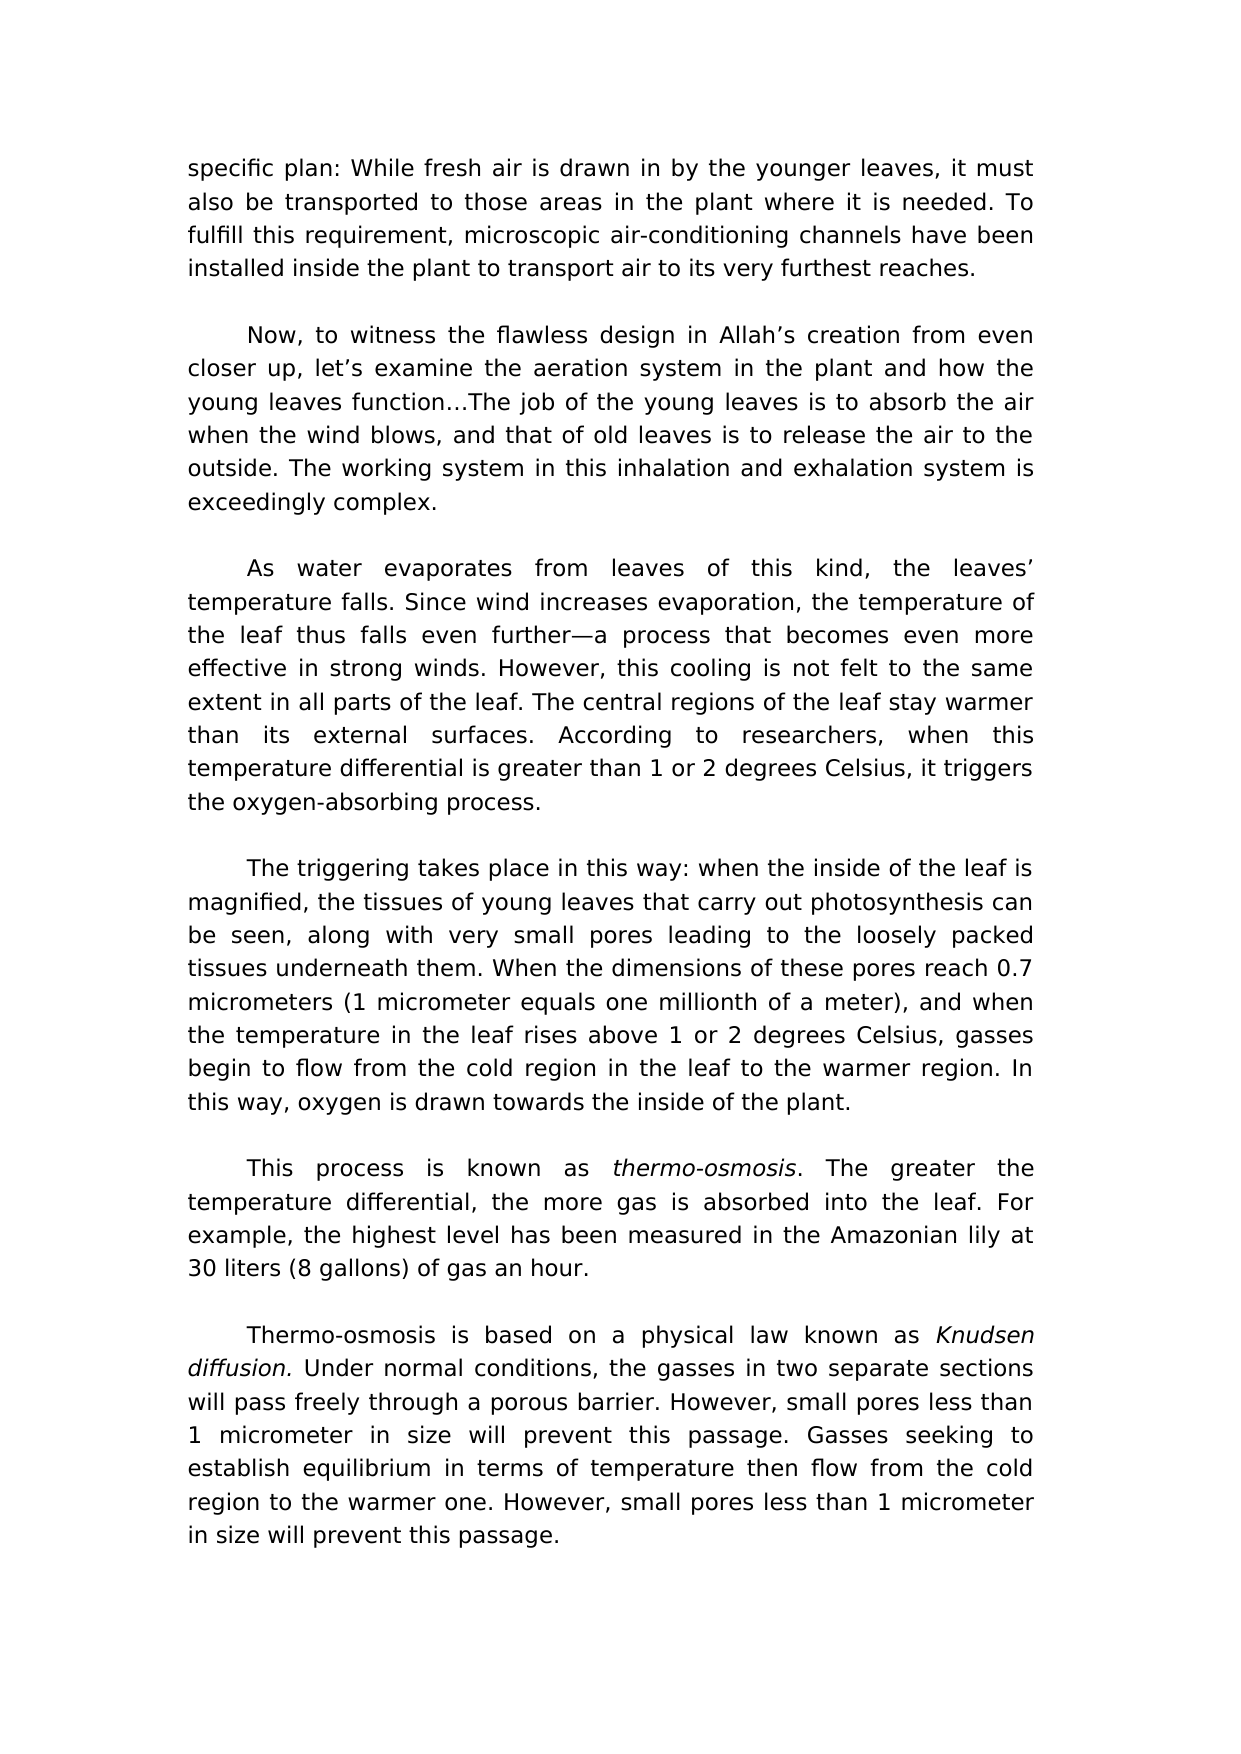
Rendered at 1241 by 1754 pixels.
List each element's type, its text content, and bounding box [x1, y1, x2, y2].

text specific plan: While fresh air is drawn in by the younger leaves, it must also be transported to those areas in the plant where it is needed. To fulfill this requirement, microscopic air-conditioning channels have been installed inside the plant to transport air to its very furthest reaches. [187, 150, 1035, 283]
text This process is known as thermo-osmosis. The greater the temperature differential, the more gas is absorbed into the leaf. For example, the highest level has been measured in the Amazonian lily at 30 liters (8 gallons) of gas an hour. [187, 1150, 1035, 1283]
text Now, to witness the flawless design in Allah’s creation from even closer up, let’s examine the aeration system in the plant and how the young leaves function…The job of the young leaves is to absorb the air when the wind blows, and that of old leaves is to release the air to the outside. The working system in this inhalation and exhalation system is exceedingly complex. [187, 317, 1035, 517]
text As water evaporates from leaves of this kind, the leaves’ temperature falls. Since wind increases evaporation, the temperature of the leaf thus falls even further—a process that becomes even more effective in strong winds. However, this cooling is not felt to the same extent in all parts of the leaf. The central regions of the leaf stay warmer than its external surfaces. According to researchers, when this temperature differential is greater than 1 or 2 degrees Celsius, it triggers the oxygen-absorbing process. [187, 550, 1035, 817]
text The triggering takes place in this way: when the inside of the leaf is magnified, the tissues of young leaves that carry out photosynthesis can be seen, along with very small pores leading to the loosely packed tissues underneath them. When the dimensions of these pores reach 0.7 micrometers (1 micrometer equals one millionth of a meter), and when the temperature in the leaf rises above 1 or 2 degrees Celsius, gasses begin to flow from the cold region in the leaf to the warmer region. In this way, oxygen is drawn towards the inside of the plant. [187, 850, 1035, 1117]
text Thermo-osmosis is based on a physical law known as Knudsen diffusion. Under normal conditions, the gasses in two separate sections will pass freely through a porous barrier. However, small pores less than 1 micrometer in size will prevent this passage. Gasses seeking to establish equilibrium in terms of temperature then flow from the cold region to the warmer one. However, small pores less than 1 micrometer in size will prevent this passage. [187, 1317, 1035, 1550]
